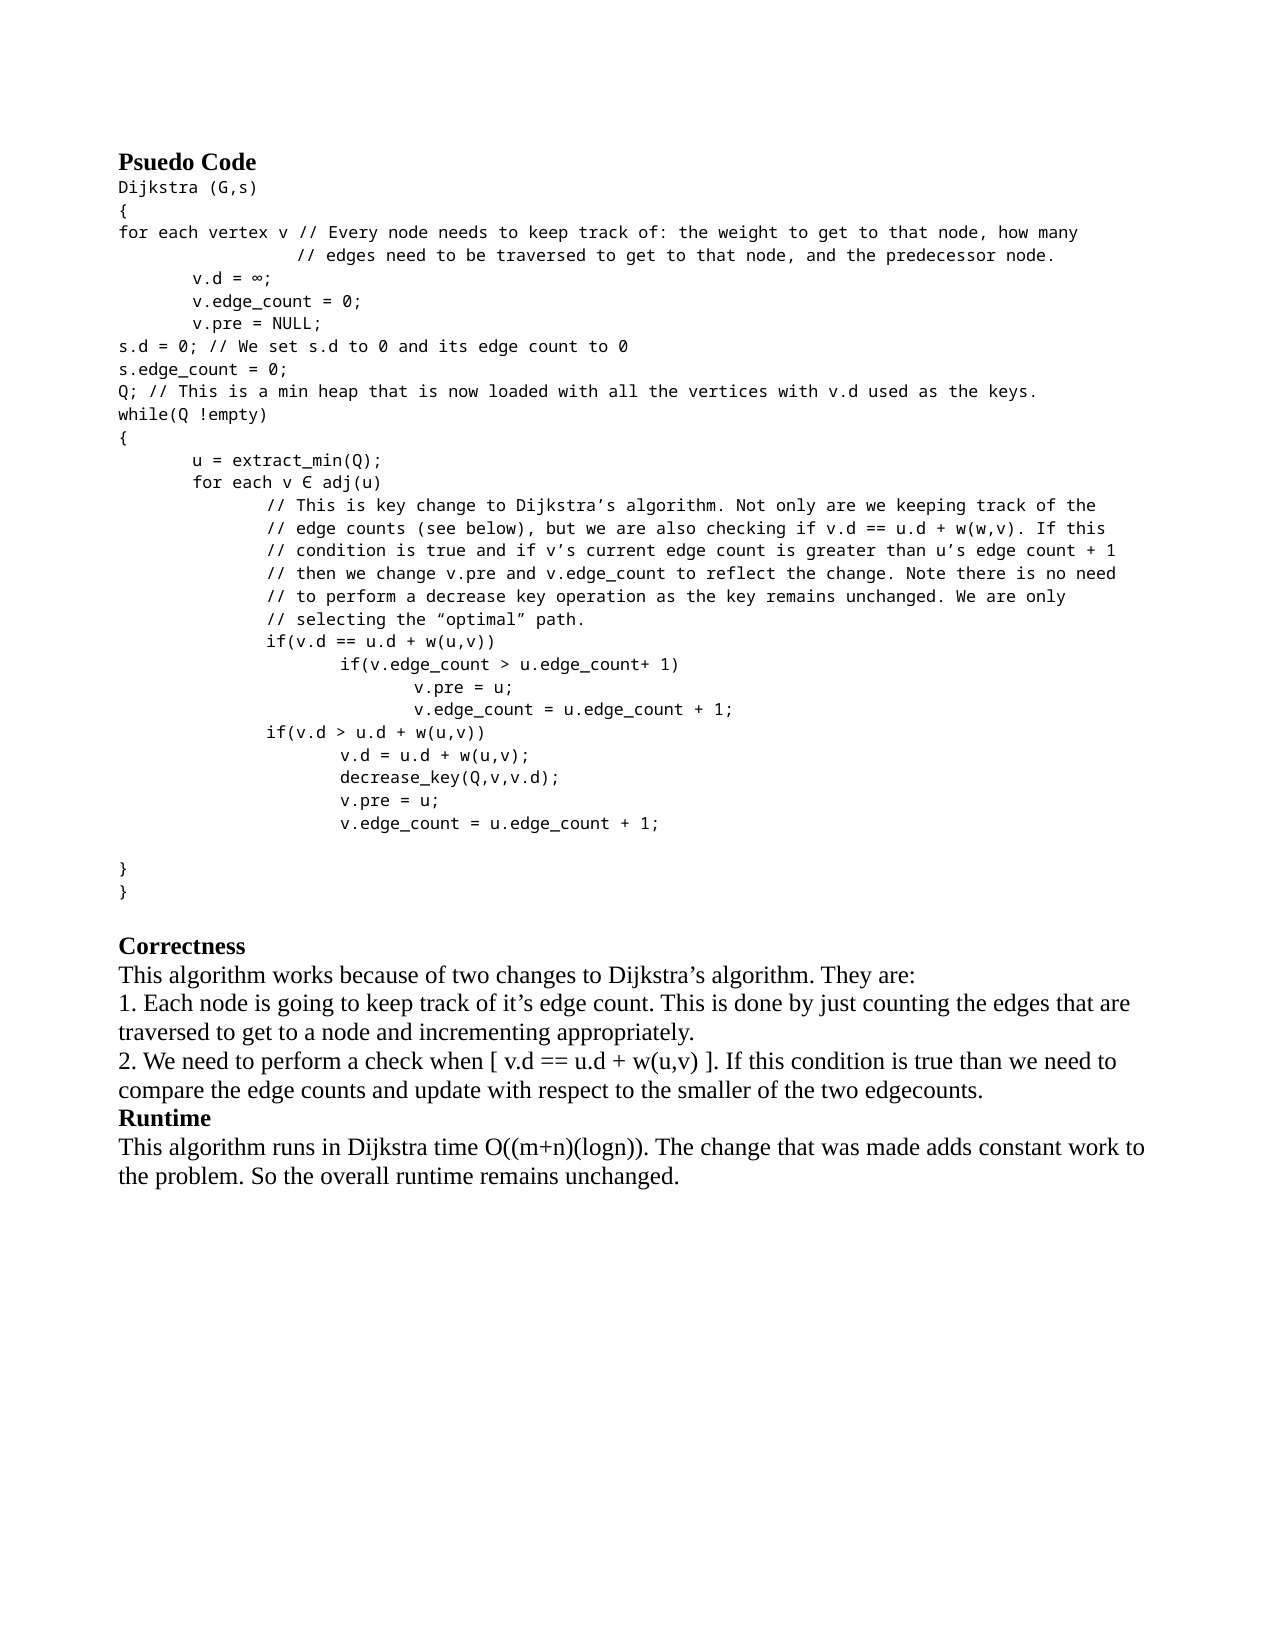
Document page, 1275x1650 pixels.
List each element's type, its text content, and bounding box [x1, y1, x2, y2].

text v.pre = u; [118, 675, 1157, 698]
text // This is key change to Dijkstra’s algorithm. Not only are we keeping track of the [118, 493, 1157, 516]
text s.edge_count = 0; [118, 357, 1157, 380]
text u = extract_min(Q); [118, 448, 1157, 471]
text if(v.d == u.d + w(u,v)) [118, 630, 1157, 652]
text { [118, 425, 1157, 448]
text Dijkstra (G,s) [118, 176, 1157, 198]
text v.pre = u; [118, 789, 1157, 811]
text This algorithm works because of two changes to Dijkstra’s algorithm. They are: [118, 960, 1157, 988]
text 1. Each node is going to keep track of it’s edge count. This is done by just counting the edges that are traversed to get to a node and incrementing appropriately. [118, 988, 1157, 1046]
text s.d = 0; // We set s.d to 0 and its edge count to 0 [118, 334, 1157, 357]
text // condition is true and if v’s current edge count is greater than u’s edge count + 1 [118, 539, 1157, 562]
text // edge counts (see below), but we are also checking if v.d == u.d + w(w,v). If this [118, 516, 1157, 539]
text // selecting the “optimal” path. [118, 607, 1157, 630]
text v.d = ∞; [118, 266, 1157, 289]
text v.pre = NULL; [118, 312, 1157, 334]
text Psuedo Code [118, 147, 1157, 176]
text } [118, 857, 1157, 879]
text v.edge_count = 0; [118, 289, 1157, 312]
text // edges need to be traversed to get to that node, and the predecessor node. [118, 244, 1157, 266]
text } [118, 879, 1157, 902]
text // then we change v.pre and v.edge_count to reflect the change. Note there is no need [118, 562, 1157, 584]
text v.edge_count = u.edge_count + 1; [118, 698, 1157, 721]
text Runtime [118, 1103, 1157, 1132]
text while(Q !empty) [118, 403, 1157, 425]
text decrease_key(Q,v,v.d); [118, 766, 1157, 789]
text This algorithm runs in Dijkstra time O((m+n)(logn)). The change that was made adds constant work to the problem. So the overall runtime remains unchanged. [118, 1132, 1157, 1190]
text Q; // This is a min heap that is now loaded with all the vertices with v.d used as the keys. [118, 380, 1157, 403]
text for each v Є adj(u) [118, 471, 1157, 493]
text if(v.d > u.d + w(u,v)) [118, 721, 1157, 743]
text // to perform a decrease key operation as the key remains unchanged. We are only [118, 584, 1157, 607]
text if(v.edge_count > u.edge_count+ 1) [118, 652, 1157, 675]
text Correctness [118, 931, 1157, 960]
text { [118, 198, 1157, 221]
text 2. We need to perform a check when [ v.d == u.d + w(u,v) ]. If this condition is true than we need to compare the edge counts and update with respect to the smaller of the two edgecounts. [118, 1046, 1157, 1103]
text v.d = u.d + w(u,v); [118, 743, 1157, 766]
text v.edge_count = u.edge_count + 1; [118, 811, 1157, 834]
text for each vertex v // Every node needs to keep track of: the weight to get to that node, how many [118, 221, 1157, 244]
